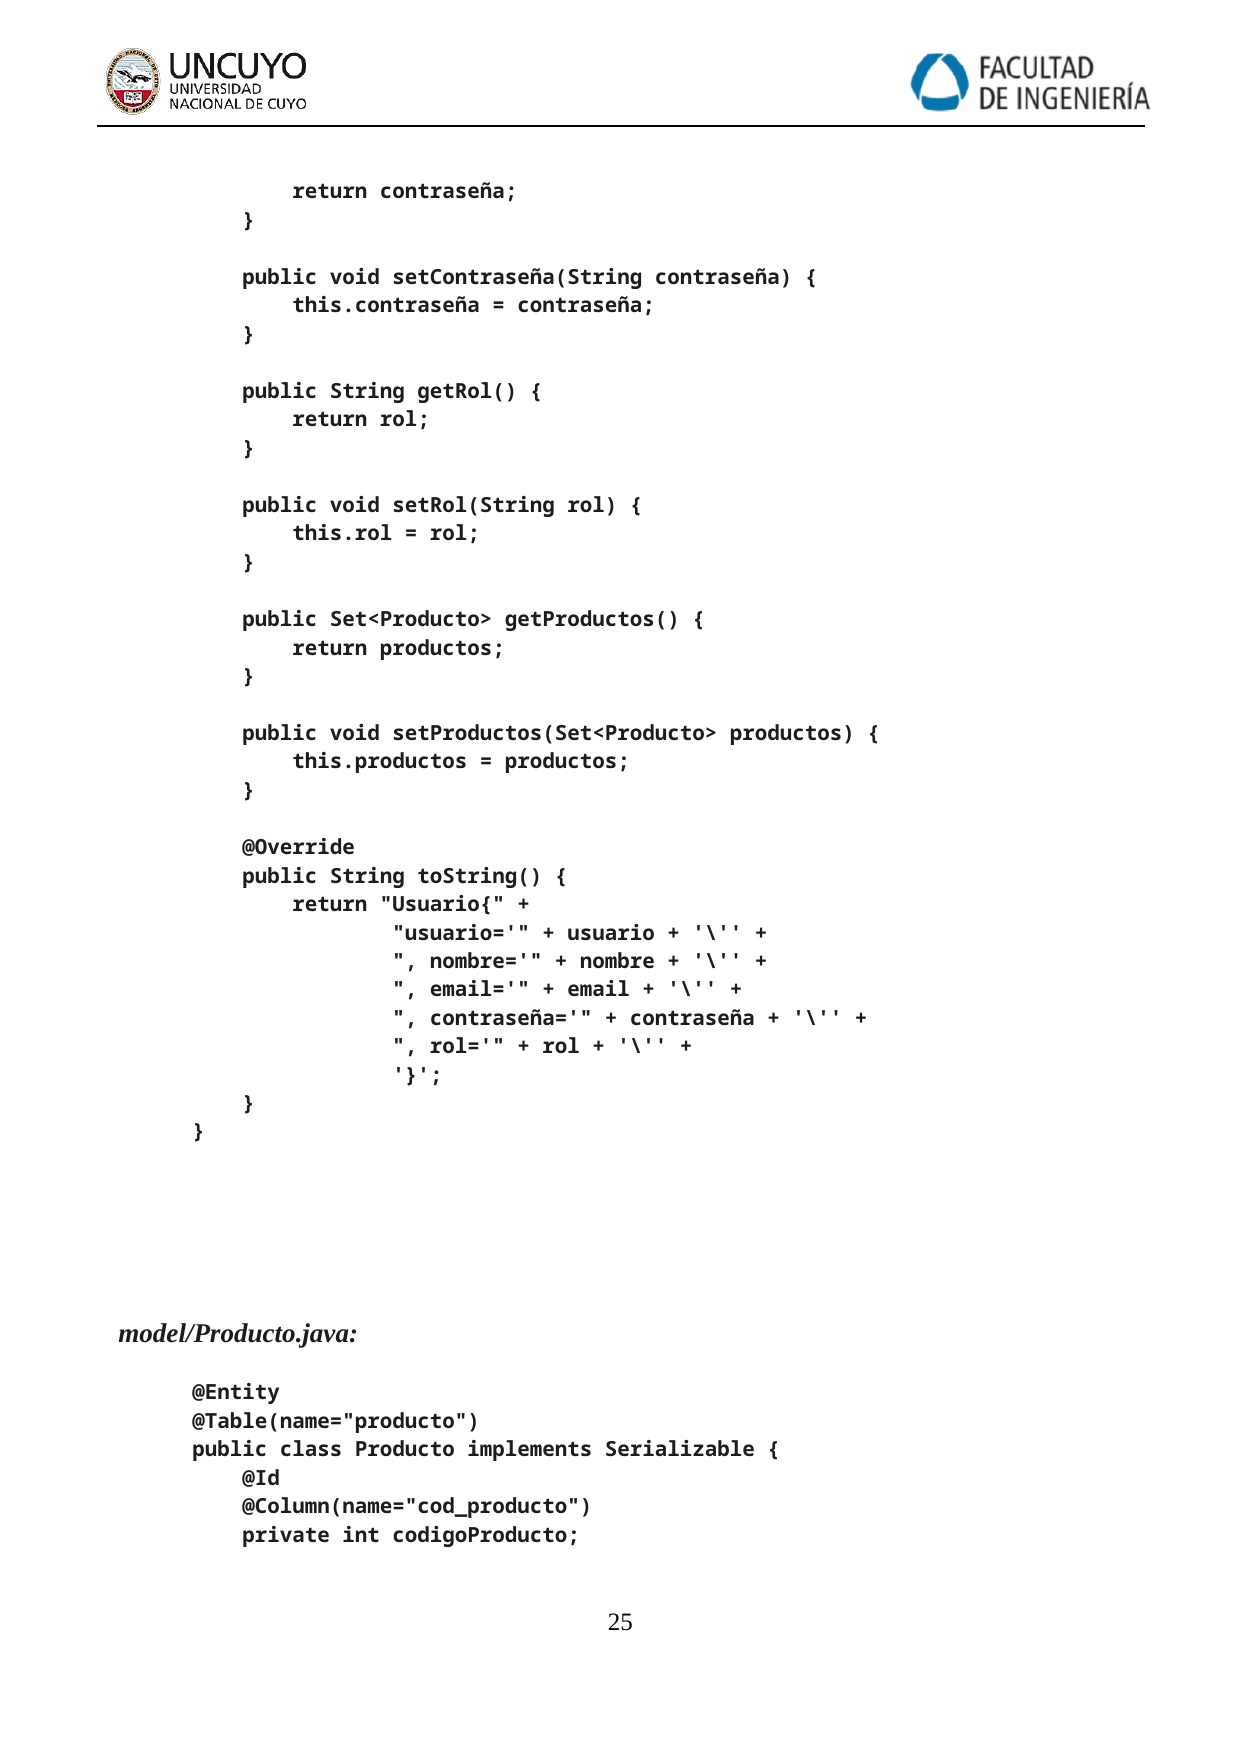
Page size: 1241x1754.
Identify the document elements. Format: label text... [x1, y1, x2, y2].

text return "Usuario{" + [192, 889, 1122, 918]
text ", rol='" + rol + '\'' + [192, 1031, 1122, 1060]
picture [909, 43, 1157, 120]
text this.rol = rol; [192, 518, 1122, 547]
text model/Producto.java: [118, 1318, 1122, 1349]
text this.productos = productos; [192, 747, 1122, 775]
text public Set<Producto> getProductos() { [192, 604, 1122, 633]
text @Override [192, 832, 1122, 861]
text public void setContraseña(String contraseña) { [192, 262, 1122, 290]
text this.contraseña = contraseña; [192, 290, 1122, 319]
text @Table(name="producto") [192, 1406, 1122, 1434]
text } [192, 547, 1122, 575]
text ", contraseña='" + contraseña + '\'' + [192, 1003, 1122, 1031]
text return contraseña; [192, 176, 1122, 205]
text } [192, 1088, 1122, 1117]
text } [192, 319, 1122, 347]
text @Column(name="cod_producto") [192, 1491, 1122, 1520]
text } [192, 433, 1122, 461]
text '}'; [192, 1060, 1122, 1088]
text public String toString() { [192, 861, 1122, 889]
text @Id [192, 1463, 1122, 1491]
text public void setProductos(Set<Producto> productos) { [192, 718, 1122, 747]
picture [101, 43, 317, 118]
text ", email='" + email + '\'' + [192, 974, 1122, 1003]
text @Entity [192, 1377, 1122, 1406]
text return rol; [192, 404, 1122, 433]
text } [192, 205, 1122, 233]
text } [192, 1117, 1122, 1145]
text private int codigoProducto; [192, 1520, 1122, 1548]
text public class Producto implements Serializable { [192, 1434, 1122, 1463]
text public String getRol() { [192, 376, 1122, 404]
text } [192, 661, 1122, 689]
text "usuario='" + usuario + '\'' + [192, 918, 1122, 946]
text ", nombre='" + nombre + '\'' + [192, 946, 1122, 974]
text return productos; [192, 633, 1122, 661]
text } [192, 775, 1122, 803]
text public void setRol(String rol) { [192, 490, 1122, 518]
